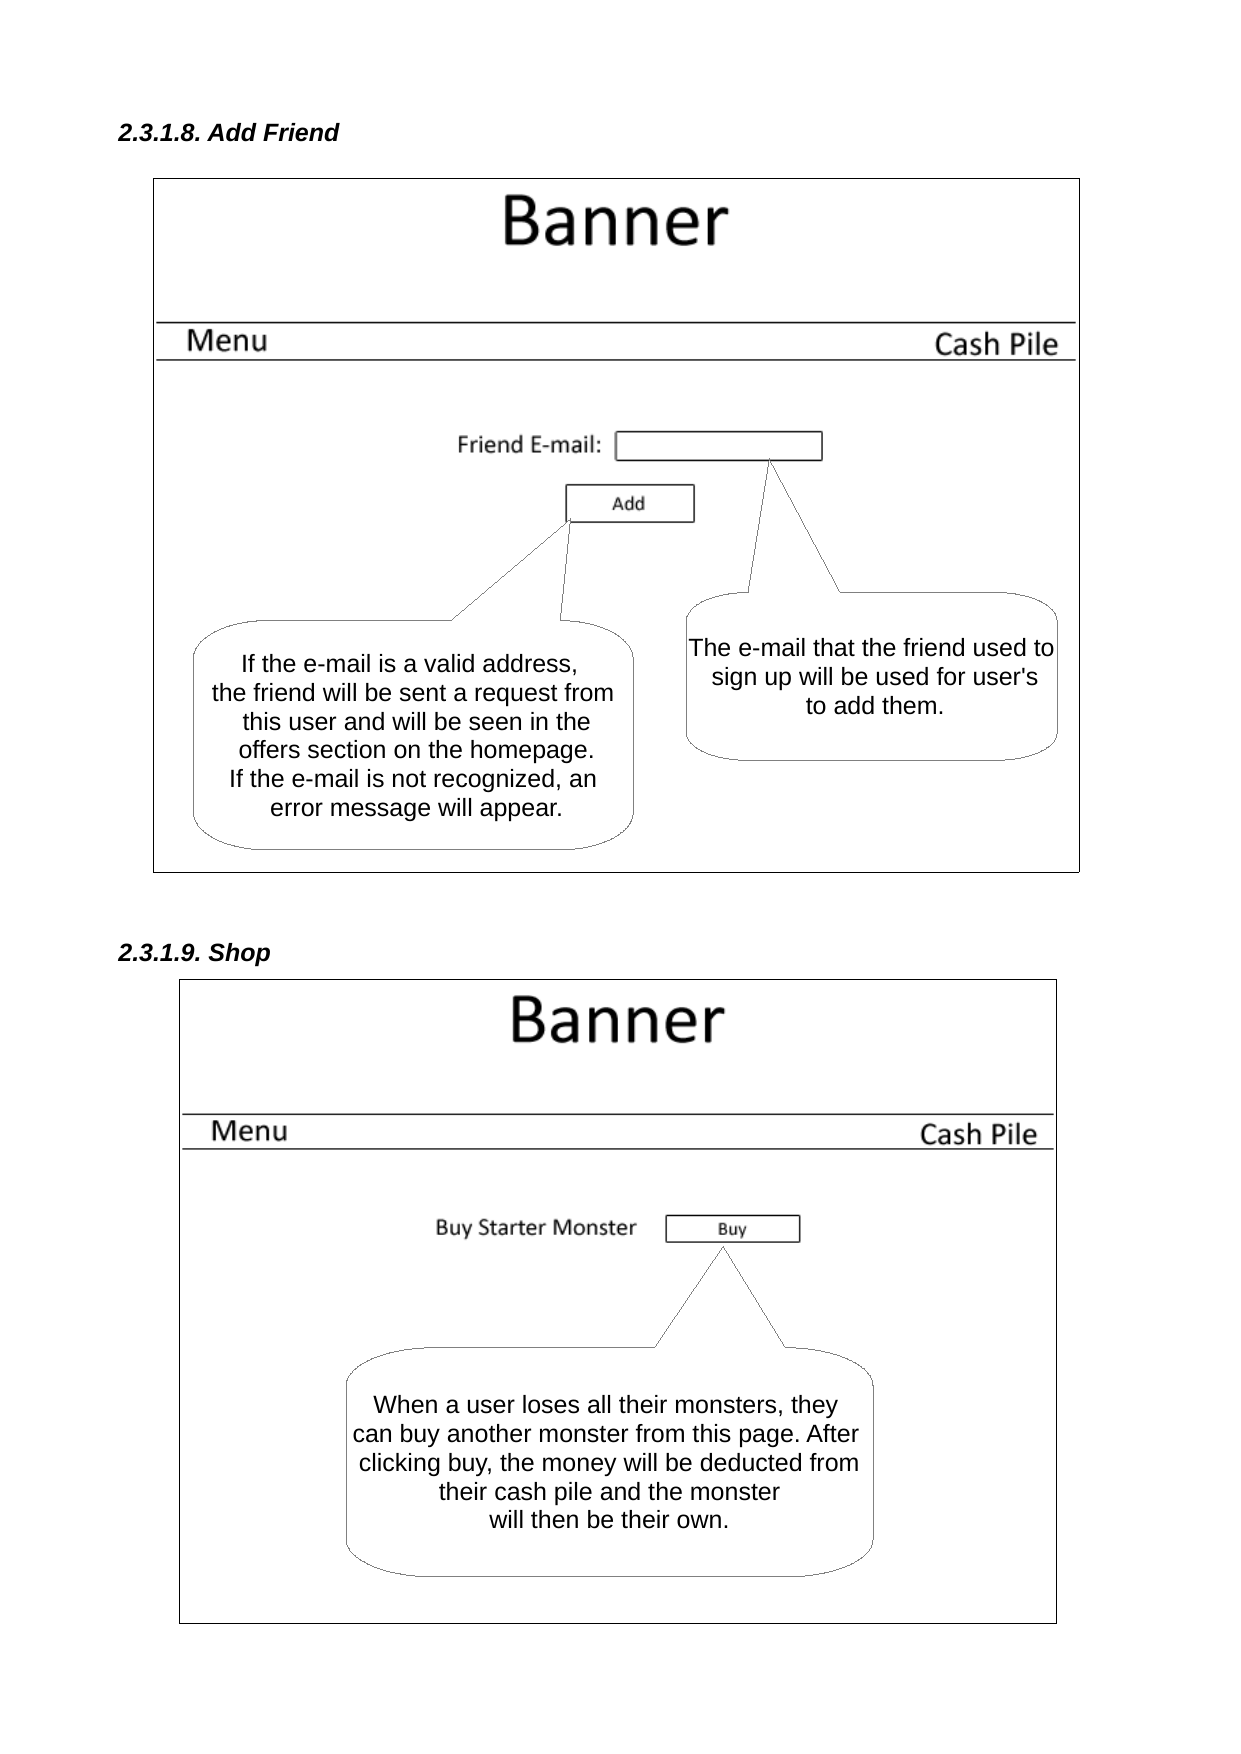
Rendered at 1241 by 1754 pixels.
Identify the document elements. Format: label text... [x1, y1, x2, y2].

subtitle 2.3.1.8. Add Friend [118, 118, 1122, 147]
subtitle 2.3.1.9. Shop [118, 938, 1122, 967]
picture [156, 181, 1076, 869]
picture [182, 982, 1054, 1621]
